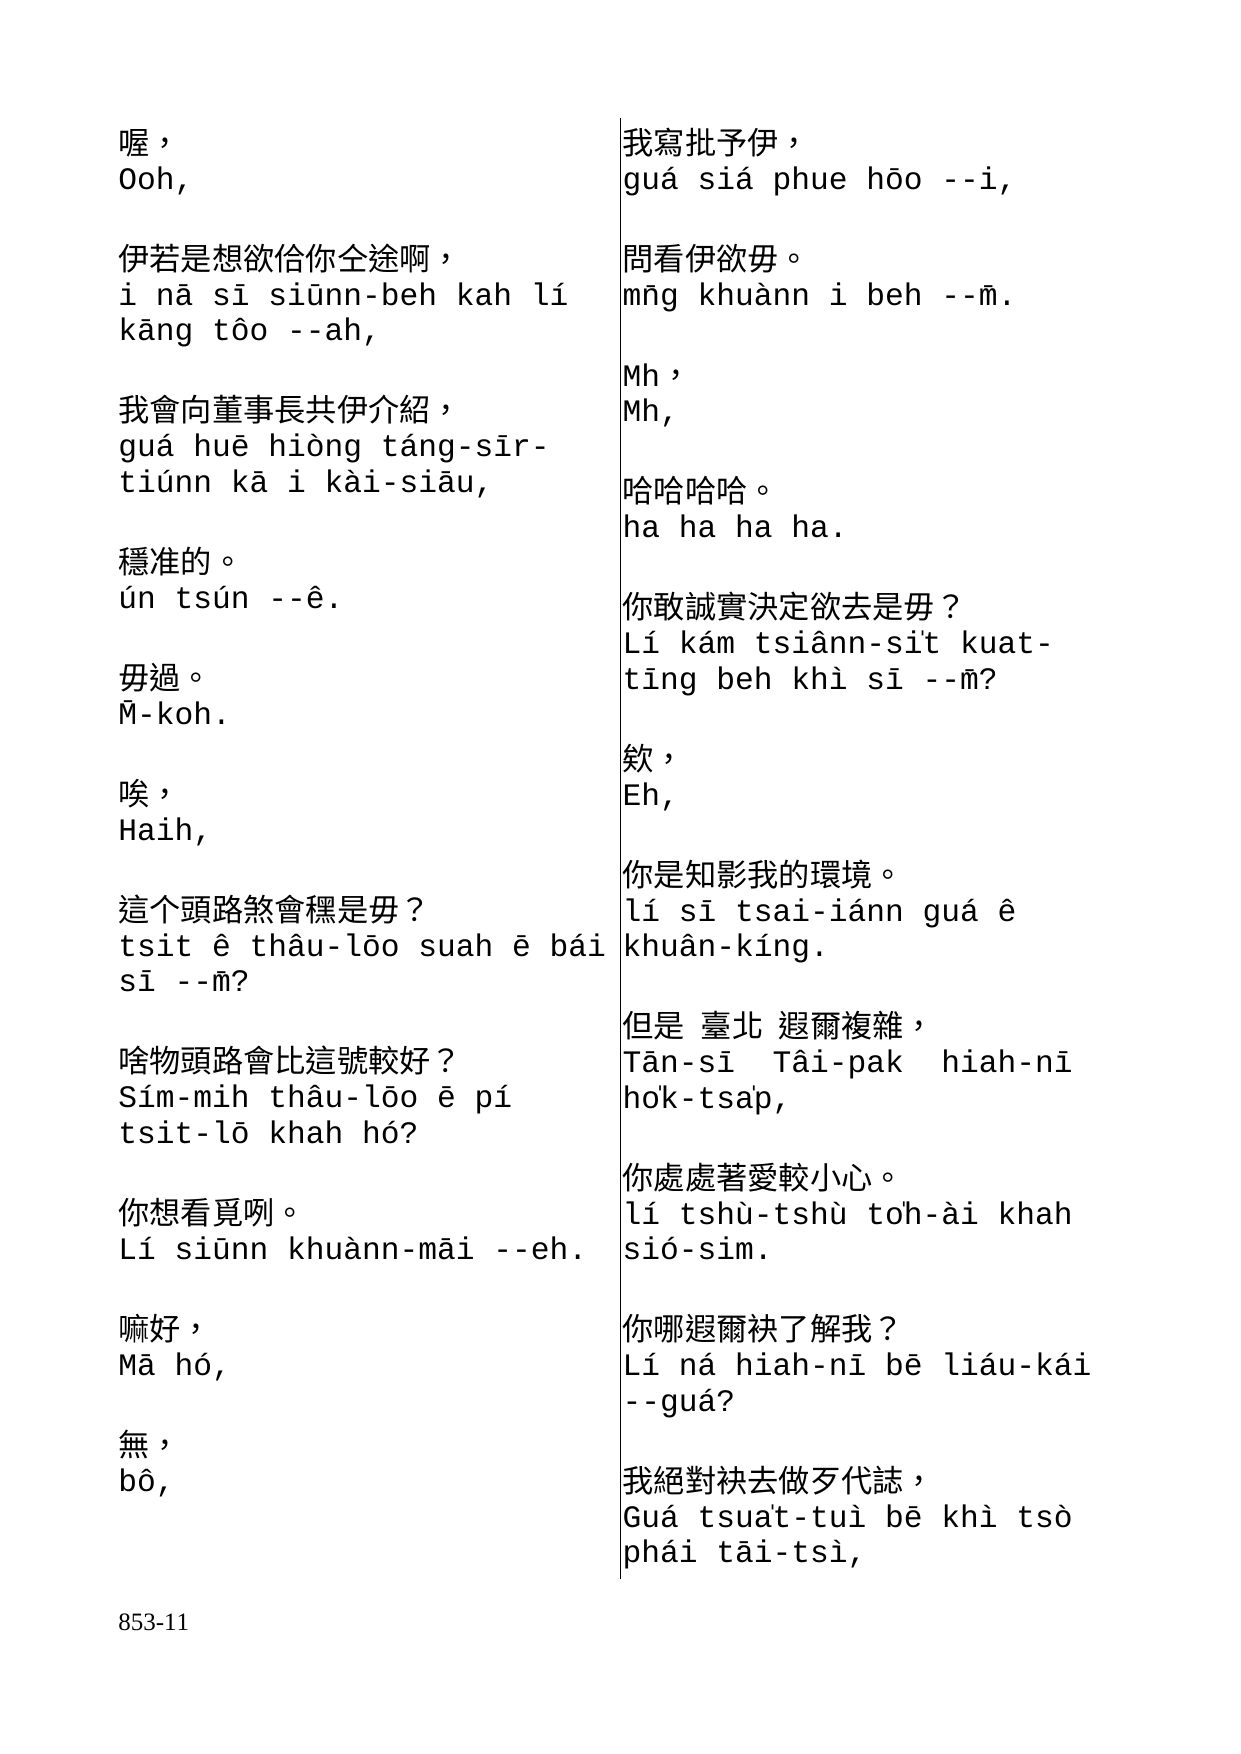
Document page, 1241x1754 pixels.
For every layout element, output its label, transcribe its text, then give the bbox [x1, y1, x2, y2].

text 哈哈哈哈。 [622, 467, 1122, 512]
text guá siá phue hōo --i, [622, 163, 1122, 199]
text Lí ná hiah-nī bē liáu-kái --guá? [622, 1350, 1122, 1421]
text 喔， [118, 118, 618, 163]
text Mā hó, [118, 1349, 618, 1385]
text 我絕對袂去做歹代誌， [622, 1456, 1122, 1501]
text 我寫批予伊， [622, 118, 1122, 163]
text 你敢誠實決定欲去是毋？ [622, 583, 1122, 628]
text tsit ê thâu-lōo suah ē bái sī --m̄? [118, 930, 618, 1001]
text Guá tsua̍t-tuì bē khì tsò phái tāi-tsì, [622, 1501, 1122, 1572]
text 你哪遐爾袂了解我？ [622, 1304, 1122, 1350]
text guá huē hiòng táng-sīr-tiúnn kā i kài-siāu, [118, 431, 618, 502]
text 這个頭路煞會䆀是毋？ [118, 885, 618, 930]
text bô, [118, 1465, 618, 1501]
text 我會向董事長共伊介紹， [118, 386, 618, 431]
text Haih, [118, 814, 618, 850]
text 伊若是想欲佮你仝途啊， [118, 234, 618, 279]
text Mh， [622, 350, 1122, 396]
text lí tshù-tshù to̍h-ài khah sió-sim. [622, 1198, 1122, 1269]
text Mh, [622, 396, 1122, 431]
text 啥物頭路會比這號較好？ [118, 1037, 618, 1082]
text 但是 臺北 遐爾複雜， [622, 1002, 1122, 1047]
text 穩准的。 [118, 537, 618, 582]
text M̄-koh. [118, 698, 618, 734]
text Eh, [622, 779, 1122, 815]
text 你想看覓咧。 [118, 1188, 618, 1233]
text lí sī tsai-iánn guá ê khuân-kíng. [622, 895, 1122, 966]
text 嘛好， [118, 1304, 618, 1349]
text 毋過。 [118, 653, 618, 698]
text Lí siūnn khuànn-māi --eh. [118, 1233, 618, 1269]
text 唉， [118, 769, 618, 814]
text ún tsún --ê. [118, 582, 618, 618]
text Sím-mih thâu-lōo ē pí tsit-lō khah hó? [118, 1082, 618, 1153]
text mn̄g khuànn i beh --m̄. [622, 279, 1122, 315]
text Ooh, [118, 163, 618, 199]
text 你處處著愛較小心。 [622, 1153, 1122, 1198]
text 問看伊欲毋。 [622, 234, 1122, 279]
text 你是知影我的環境。 [622, 850, 1122, 895]
text Lí kám tsiânn-si̍t kuat-tīng beh khì sī --m̄? [622, 628, 1122, 699]
text 無， [118, 1420, 618, 1465]
text i nā sī siūnn-beh kah lí kāng tôo --ah, [118, 279, 618, 350]
text Tān-sī Tâi-pak hiah-nī ho̍k-tsa̍p, [622, 1047, 1122, 1118]
text 欸， [622, 734, 1122, 779]
text ha ha ha ha. [622, 512, 1122, 547]
